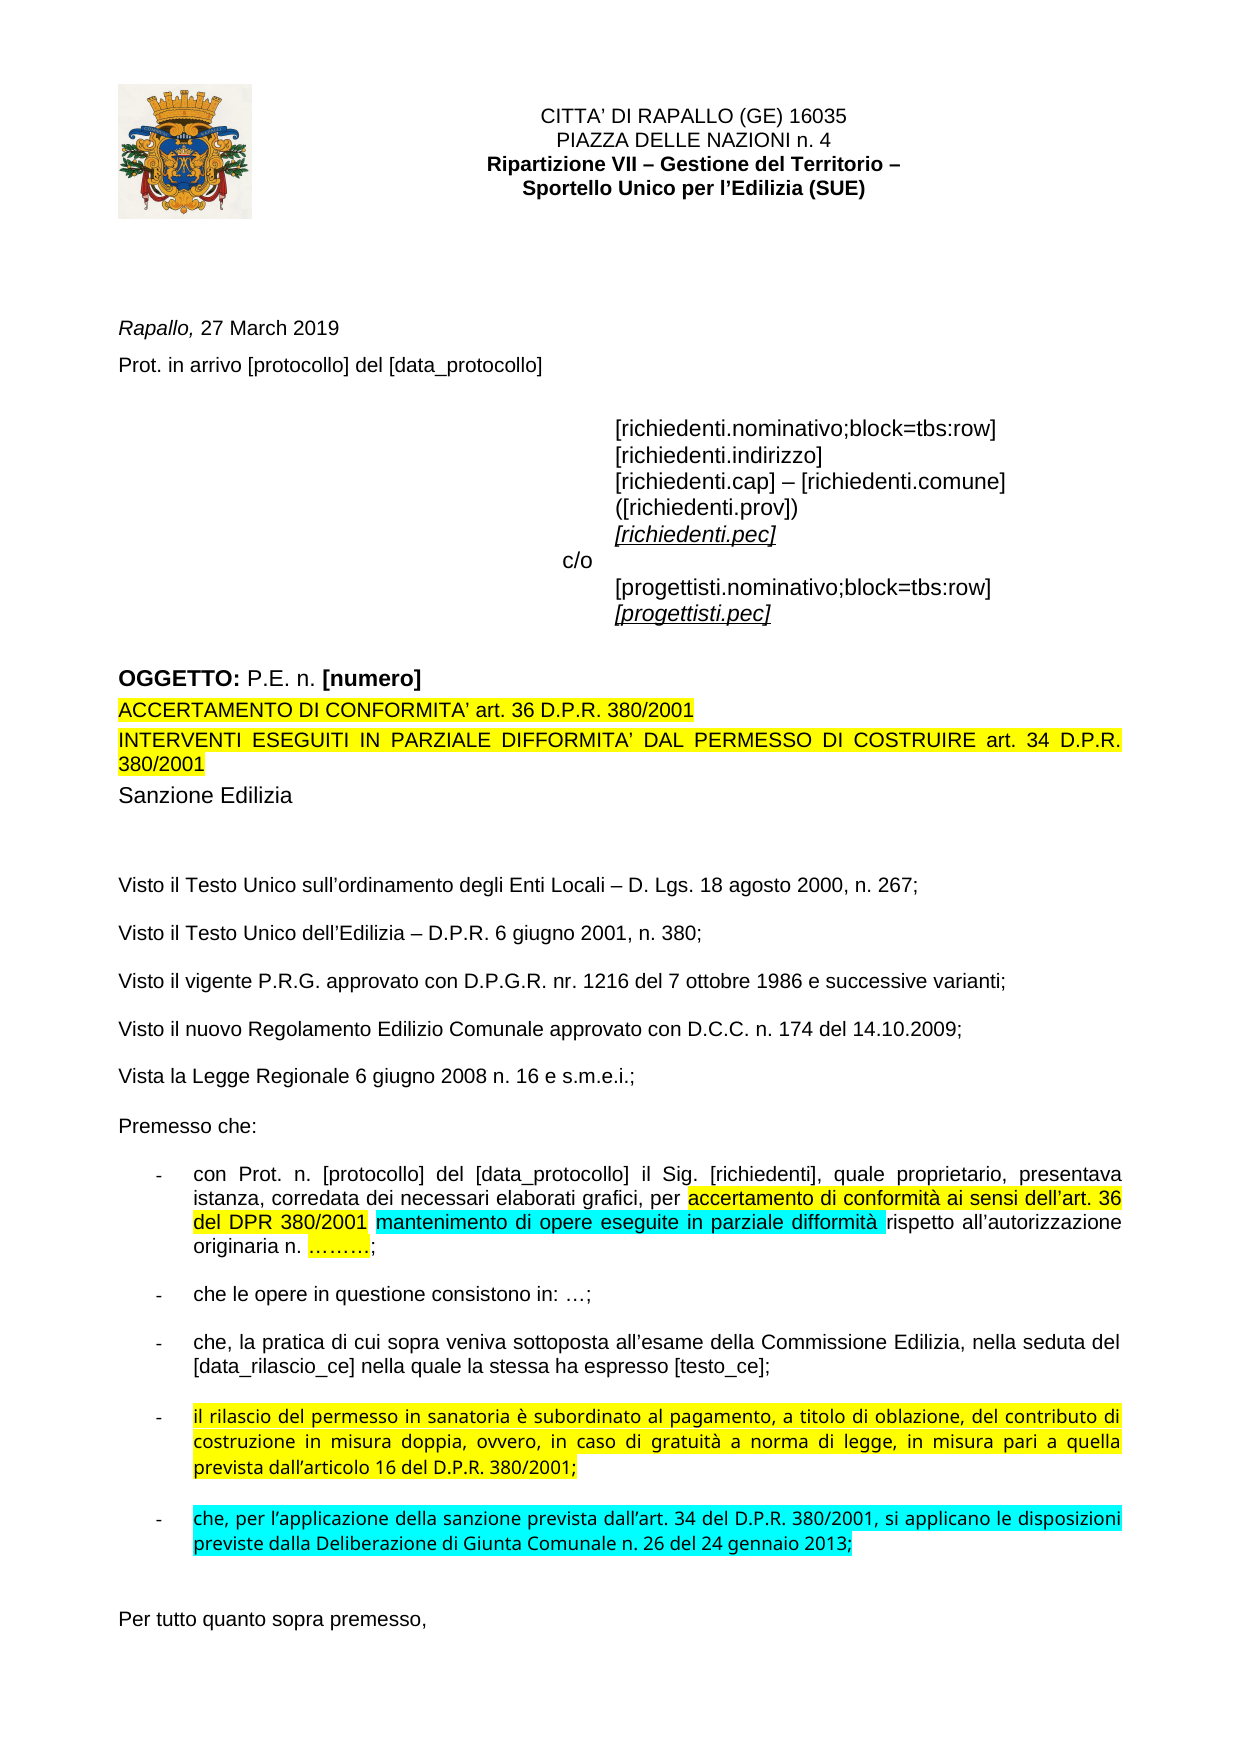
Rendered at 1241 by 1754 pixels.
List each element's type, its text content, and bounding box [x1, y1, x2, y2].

text Rapallo, 27 March 2019 [118, 316, 1122, 340]
list il rilascio del permesso in sanatoria è subordinato al pagamento, a titolo di oblazione, del contributo di costruzione in misura doppia, ovvero, in caso di gratuità a norma di legge, in misura pari a quella prevista dall’articolo 16 del D.P.R. 380/2001; [156, 1403, 1122, 1479]
list che, la pratica di cui sopra veniva sottoposta all’esame della Commissione Edilizia, nella seduta del [data_rilascio_ce] nella quale la stessa ha espresso [testo_ce]; [156, 1329, 1122, 1377]
text Premesso che: [118, 1114, 1122, 1138]
text Visto il Testo Unico dell’Edilizia – D.P.R. 6 giugno 2001, n. 380; [118, 921, 1122, 944]
text Vista la Legge Regionale 6 giugno 2008 n. 16 e s.m.e.i.; [118, 1064, 1122, 1088]
text Visto il Testo Unico sull’ordinamento degli Enti Locali – D. Lgs. 18 agosto 2000, n. 267; [118, 873, 1122, 897]
table_cell [richiedenti.nominativo;block=tbs:row] [richiedenti.indirizzo] [richiedenti.cap] – [richiedenti.comune] ([richiedenti.prov]) [richiedenti.pec] [604, 415, 1101, 547]
table_cell [107, 415, 604, 547]
list che le opere in questione consistono in: …; [156, 1282, 1122, 1306]
list che, per l’applicazione della sanzione prevista dall’art. 34 del D.P.R. 380/2001, si applicano le disposizioni previste dalla Deliberazione di Giunta Comunale n. 26 del 24 gennaio 2013; [156, 1505, 1122, 1556]
list con Prot. n. [protocollo] del [data_protocollo] il Sig. [richiedenti], quale proprietario, presentava istanza, corredata dei necessari elaborati grafici, per accertamento di conformità ai sensi dell’art. 36 del DPR 380/2001 mantenimento di opere eseguite in parziale difformità rispetto all’autorizzazione originaria n. ………; [156, 1162, 1122, 1258]
table_cell [604, 547, 1101, 573]
table_header [107, 389, 604, 415]
text OGGETTO: P.E. n. [numero] [118, 665, 1122, 691]
text Prot. in arrivo [protocollo] del [data_protocollo] [118, 352, 1122, 376]
table_cell [progettisti.nominativo;block=tbs:row] [progettisti.pec] [604, 574, 1101, 626]
table_cell [107, 574, 604, 626]
text Visto il vigente P.R.G. approvato con D.P.G.R. nr. 1216 del 7 ottobre 1986 e successive varianti; [118, 968, 1122, 992]
table_cell c/o [107, 547, 604, 573]
text ACCERTAMENTO DI CONFORMITA’ art. 36 D.P.R. 380/2001 [118, 698, 1122, 722]
text Sanzione Edilizia [118, 782, 1122, 808]
picture [118, 84, 252, 219]
table_header [604, 389, 1101, 415]
subtitle IL DIRIG [0, 847, 1122, 873]
text Per tutto quanto sopra premesso, [118, 1607, 1122, 1631]
text Visto il nuovo Regolamento Edilizio Comunale approvato con D.C.C. n. 174 del 14.10.2009; [118, 1016, 1122, 1040]
text INTERVENTI ESEGUITI IN PARZIALE DIFFORMITA’ DAL PERMESSO DI COSTRUIRE art. 34 D.P.R. 380/2001 [118, 728, 1122, 776]
